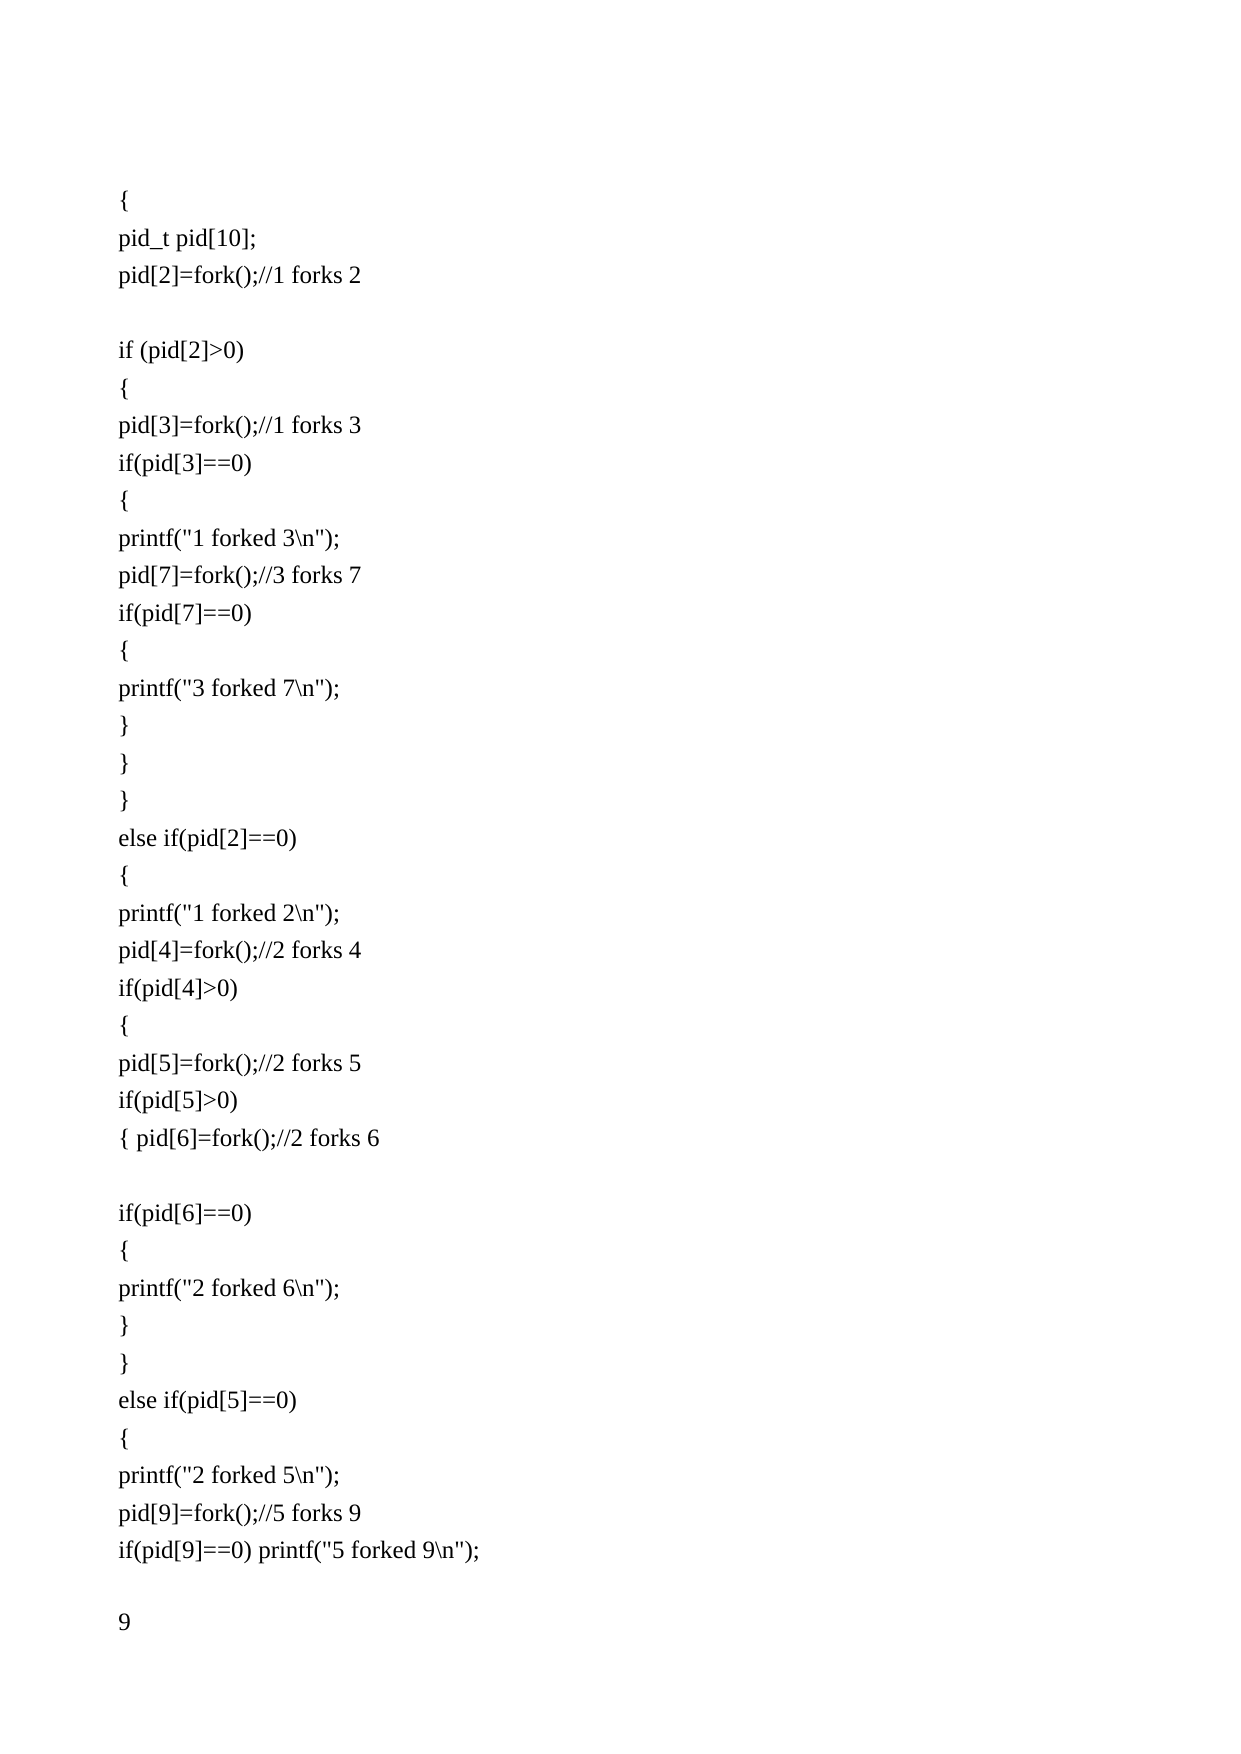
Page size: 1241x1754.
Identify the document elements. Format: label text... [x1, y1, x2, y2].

text { [118, 1226, 1122, 1264]
text } [118, 776, 1122, 814]
text { [118, 364, 1122, 401]
text if(pid[3]==0) [118, 439, 1122, 476]
text pid[4]=fork();//2 forks 4 [118, 926, 1122, 964]
text } [118, 739, 1122, 776]
text printf("2 forked 5\n"); [118, 1451, 1122, 1489]
text { [118, 626, 1122, 664]
text else if(pid[2]==0) [118, 814, 1122, 851]
text pid_t pid[10]; [118, 214, 1122, 251]
text { pid[6]=fork();//2 forks 6 [118, 1114, 1122, 1151]
text } [118, 1301, 1122, 1339]
text { [118, 176, 1122, 214]
text if(pid[5]>0) [118, 1076, 1122, 1114]
text printf("1 forked 3\n"); [118, 514, 1122, 551]
text if(pid[6]==0) [118, 1189, 1122, 1226]
text pid[3]=fork();//1 forks 3 [118, 401, 1122, 439]
text if(pid[9]==0) printf("5 forked 9\n"); [118, 1526, 1122, 1564]
text pid[5]=fork();//2 forks 5 [118, 1039, 1122, 1076]
text { [118, 1001, 1122, 1039]
text if(pid[7]==0) [118, 589, 1122, 626]
text if (pid[2]>0) [118, 326, 1122, 364]
text printf("1 forked 2\n"); [118, 889, 1122, 926]
text pid[7]=fork();//3 forks 7 [118, 551, 1122, 589]
text if(pid[4]>0) [118, 964, 1122, 1001]
text else if(pid[5]==0) [118, 1376, 1122, 1414]
text pid[2]=fork();//1 forks 2 [118, 251, 1122, 289]
text } [118, 701, 1122, 739]
text printf("3 forked 7\n"); [118, 664, 1122, 701]
text printf("2 forked 6\n"); [118, 1264, 1122, 1301]
text } [118, 1339, 1122, 1376]
text { [118, 1414, 1122, 1451]
text { [118, 851, 1122, 889]
text { [118, 476, 1122, 514]
text pid[9]=fork();//5 forks 9 [118, 1489, 1122, 1526]
